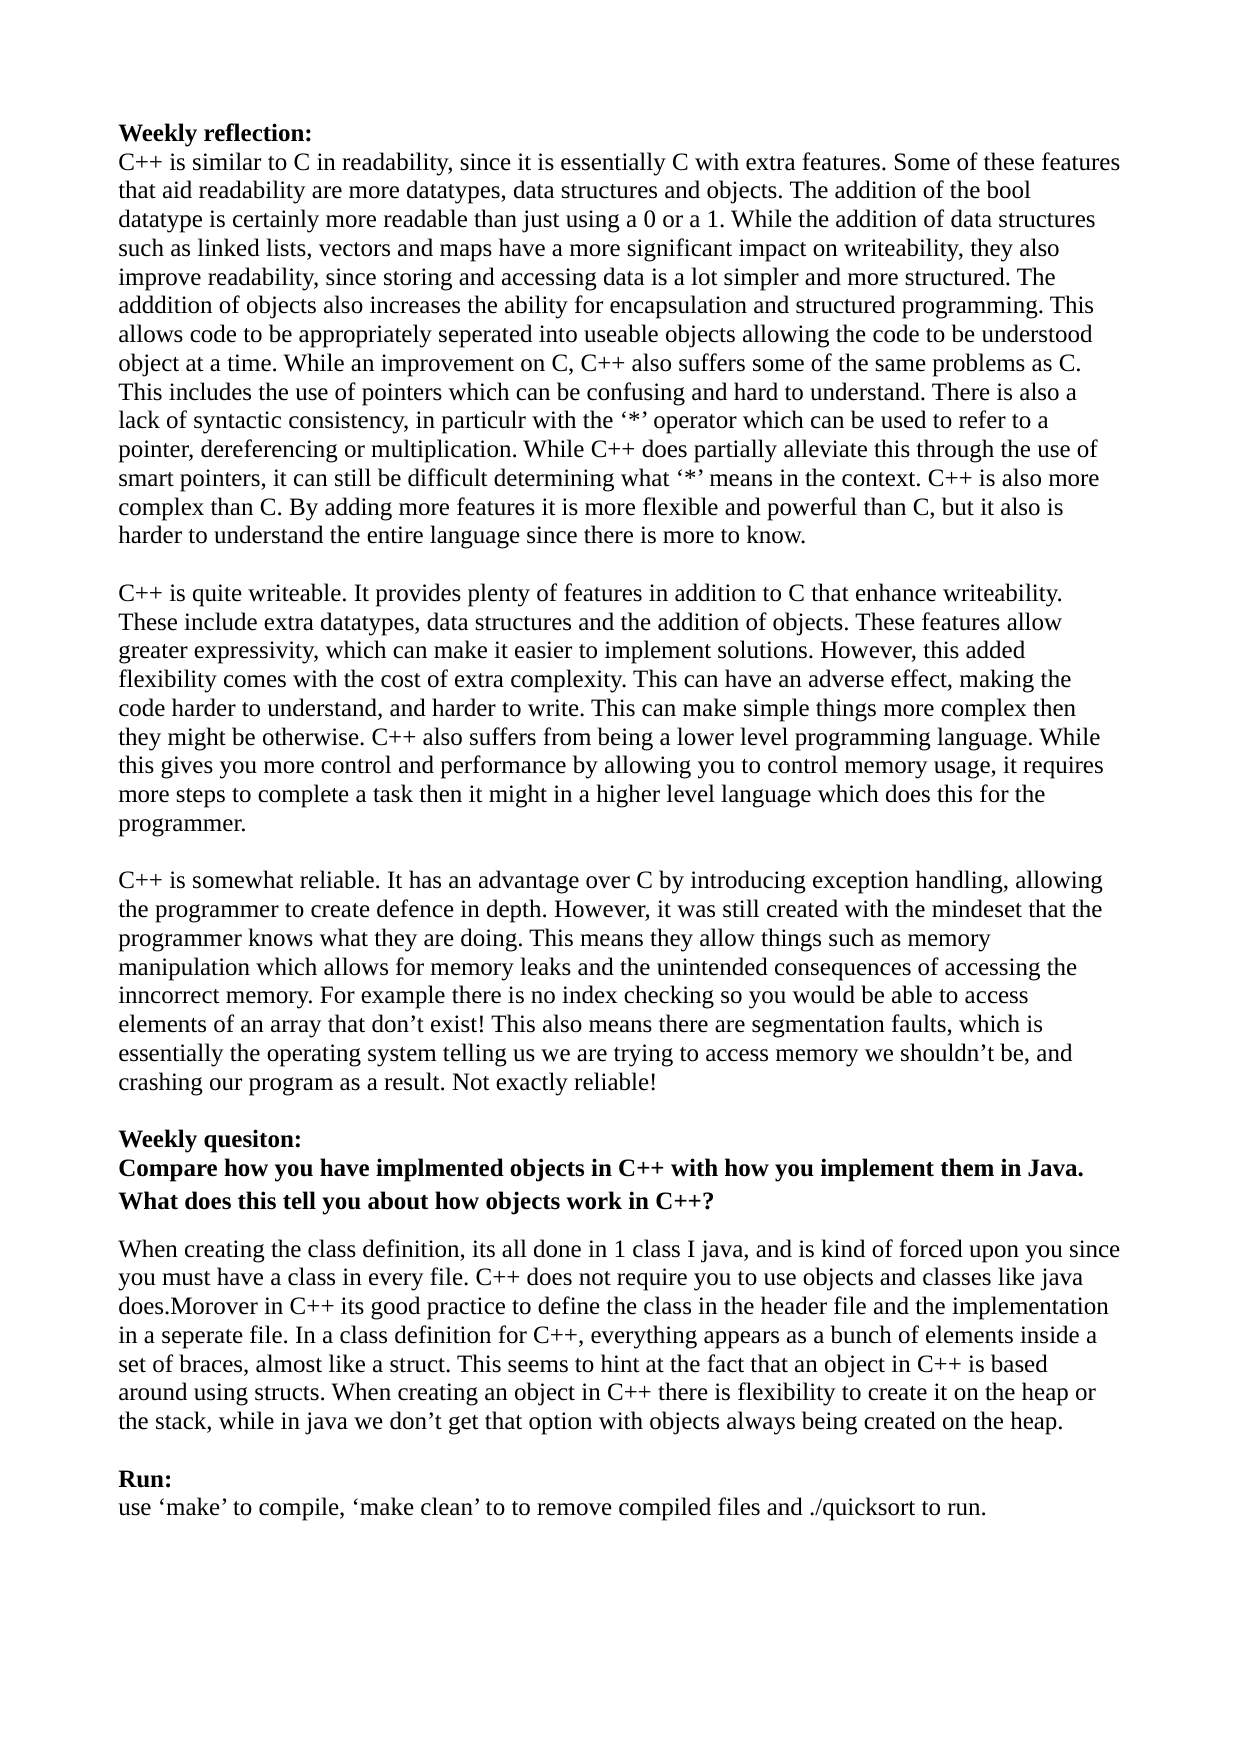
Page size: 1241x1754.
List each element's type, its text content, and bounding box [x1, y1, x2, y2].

text C++ is quite writeable. It provides plenty of features in addition to C that enhance writeability. These include extra datatypes, data structures and the addition of objects. These features allow greater expressivity, which can make it easier to implement solutions. However, this added flexibility comes with the cost of extra complexity. This can have an adverse effect, making the code harder to understand, and harder to write. This can make simple things more complex then they might be otherwise. C++ also suffers from being a lower level programming language. While this gives you more control and performance by allowing you to control memory usage, it requires more steps to complete a task then it might in a higher level language which does this for the programmer. [118, 578, 1122, 837]
text When creating the class definition, its all done in 1 class I java, and is kind of forced upon you since you must have a class in every file. C++ does not require you to use objects and classes like java does.Morover in C++ its good practice to define the class in the header file and the implementation in a seperate file. In a class definition for C++, everything appears as a bunch of elements inside a set of braces, almost like a struct. This seems to hint at the fact that an object in C++ is based around using structs. When creating an object in C++ there is flexibility to create it on the heap or the stack, while in java we don’t get that option with objects always being created on the heap. [118, 1234, 1122, 1435]
text use ‘make’ to compile, ‘make clean’ to to remove compiled files and ./quicksort to run. [118, 1492, 1122, 1521]
text C++ is similar to C in readability, since it is essentially C with extra features. Some of these features that aid readability are more datatypes, data structures and objects. The addition of the bool datatype is certainly more readable than just using a 0 or a 1. While the addition of data structures such as linked lists, vectors and maps have a more significant impact on writeability, they also improve readability, since storing and accessing data is a lot simpler and more structured. The adddition of objects also increases the ability for encapsulation and structured programming. This allows code to be appropriately seperated into useable objects allowing the code to be understood object at a time. While an improvement on C, C++ also suffers some of the same problems as C. This includes the use of pointers which can be confusing and hard to understand. There is also a lack of syntactic consistency, in particulr with the ‘*’ operator which can be used to refer to a pointer, dereferencing or multiplication. While C++ does partially alleviate this through the use of smart pointers, it can still be difficult determining what ‘*’ means in the context. C++ is also more complex than C. By adding more features it is more flexible and powerful than C, but it also is harder to understand the entire language since there is more to know. [118, 147, 1122, 549]
text Weekly quesiton: [118, 1124, 1122, 1153]
text C++ is somewhat reliable. It has an advantage over C by introducing exception handling, allowing the programmer to create defence in depth. However, it was still created with the mindeset that the programmer knows what they are doing. This means they allow things such as memory manipulation which allows for memory leaks and the unintended consequences of accessing the inncorrect memory. For example there is no index checking so you would be able to access elements of an array that don’t exist! This also means there are segmentation faults, which is essentially the operating system telling us we are trying to access memory we shouldn’t be, and crashing our program as a result. Not exactly reliable! [118, 866, 1122, 1096]
text Weekly reflection: [118, 118, 1122, 147]
text Compare how you have implmented objects in C++ with how you implement them in Java. What does this tell you about how objects work in C++? [118, 1153, 1122, 1215]
text Run: [118, 1464, 1122, 1492]
